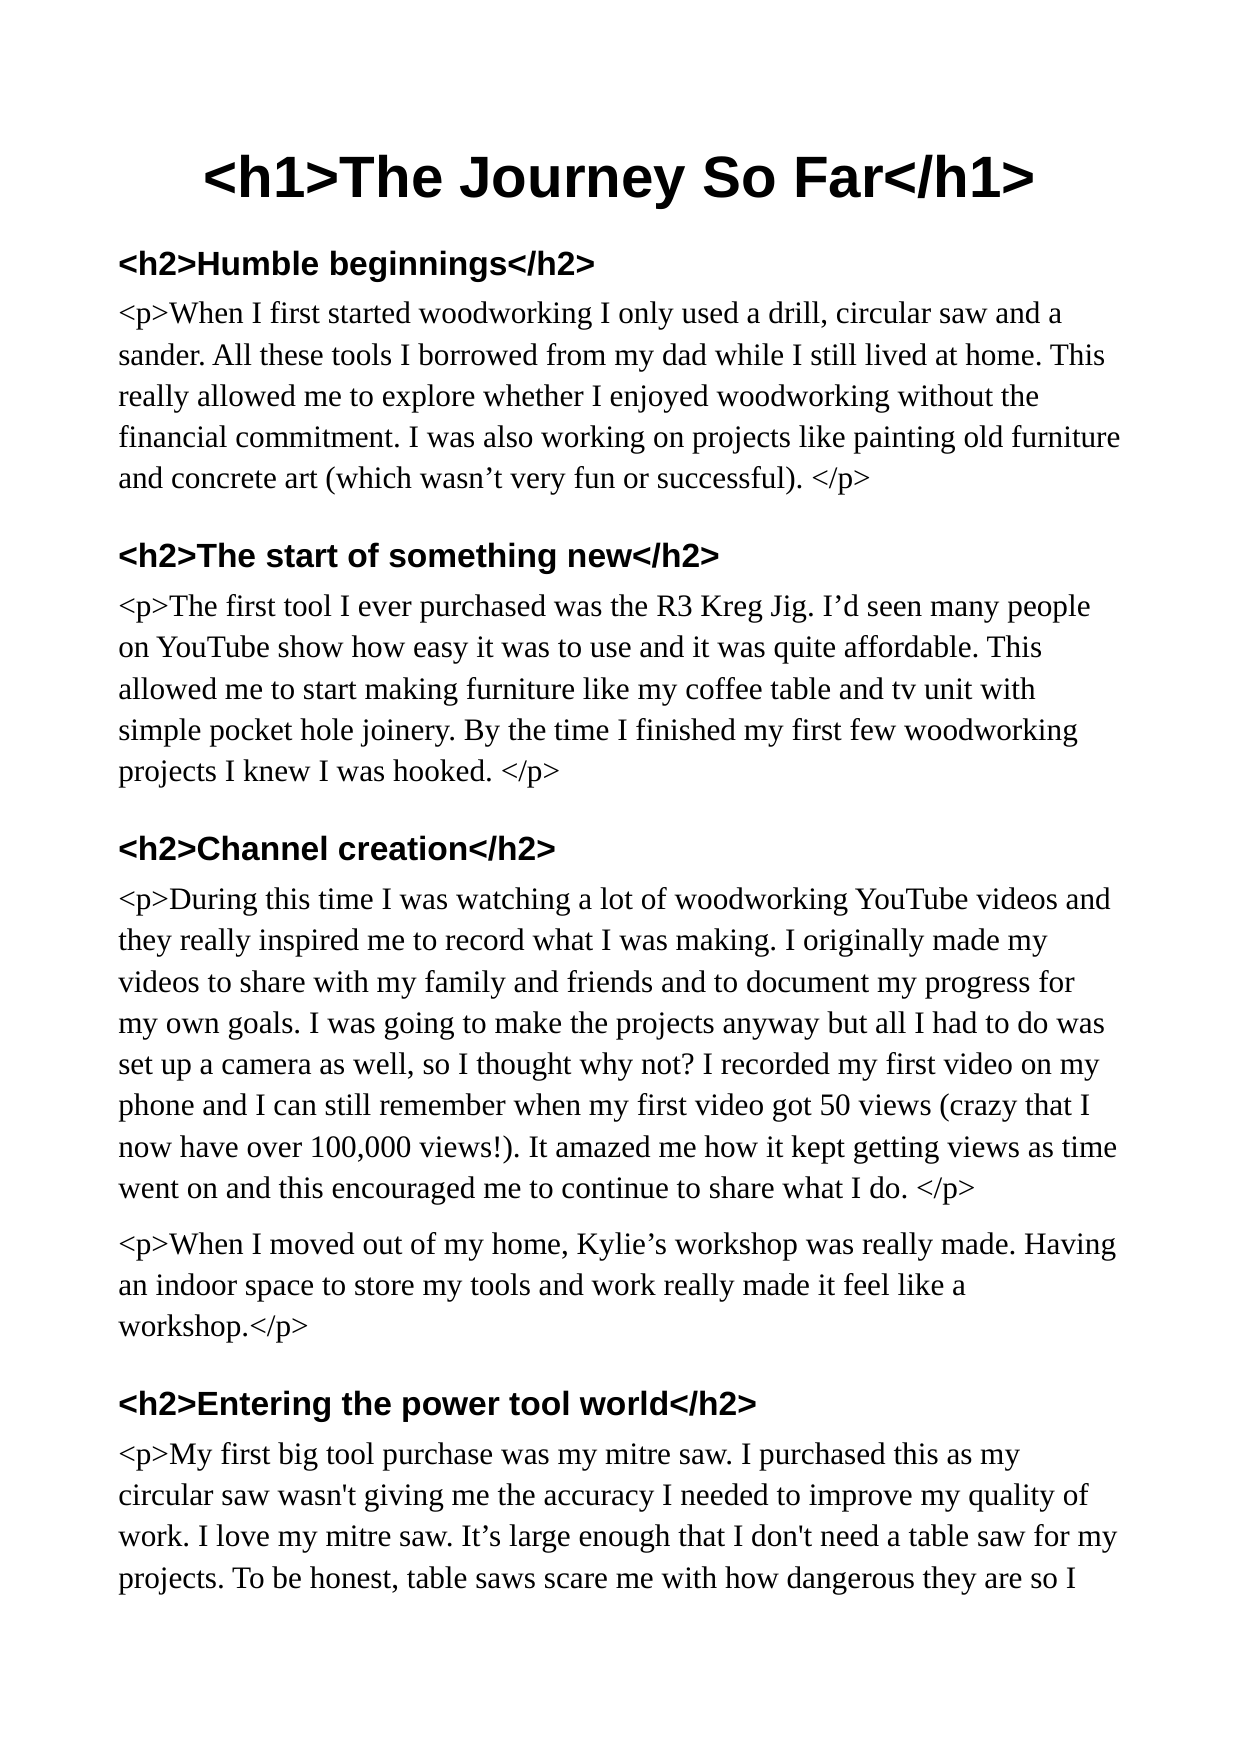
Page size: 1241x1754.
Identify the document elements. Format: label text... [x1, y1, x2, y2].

text <p>When I first started woodworking I only used a drill, circular saw and a sander. All these tools I borrowed from my dad while I still lived at home. This really allowed me to explore whether I enjoyed woodworking without the financial commitment. I was also working on projects like painting old furniture and concrete art (which wasn’t very fun or successful). </p> [118, 295, 1122, 496]
subtitle <h2>Channel creation</h2> [118, 829, 1122, 868]
text <p>The first tool I ever purchased was the R3 Kreg Jig. I’d seen many people on YouTube show how easy it was to use and it was quite affordable. This allowed me to start making furniture like my coffee table and tv unit with simple pocket hole joinery. By the time I finished my first few woodworking projects I knew I was hooked. </p> [118, 587, 1122, 788]
title <h1>The Journey So Far</h1> [118, 143, 1122, 210]
text <p>My first big tool purchase was my mitre saw. I purchased this as my circular saw wasn't giving me the accuracy I needed to improve my quality of work. I love my mitre saw. It’s large enough that I don't need a table saw for my projects. To be honest, table saws scare me with how dangerous they are so I [118, 1435, 1122, 1595]
text <p>When I moved out of my home, Kylie’s workshop was really made. Having an indoor space to store my tools and work really made it feel like a workshop.</p> [118, 1225, 1122, 1343]
text <p>During this time I was watching a lot of woodworking YouTube videos and they really inspired me to record what I was making. I originally made my videos to share with my family and friends and to document my progress for my own goals. I was going to make the projects anyway but all I had to do was set up a camera as well, so I thought why not? I recorded my first video on my phone and I can still remember when my first video got 50 views (crazy that I now have over 100,000 views!). It amazed me how it kept getting views as time went on and this encouraged me to continue to share what I do. </p> [118, 880, 1122, 1205]
subtitle <h2>Humble beginnings</h2> [118, 243, 1122, 282]
subtitle <h2>The start of something new</h2> [118, 536, 1122, 575]
subtitle <h2>Entering the power tool world</h2> [118, 1384, 1122, 1423]
